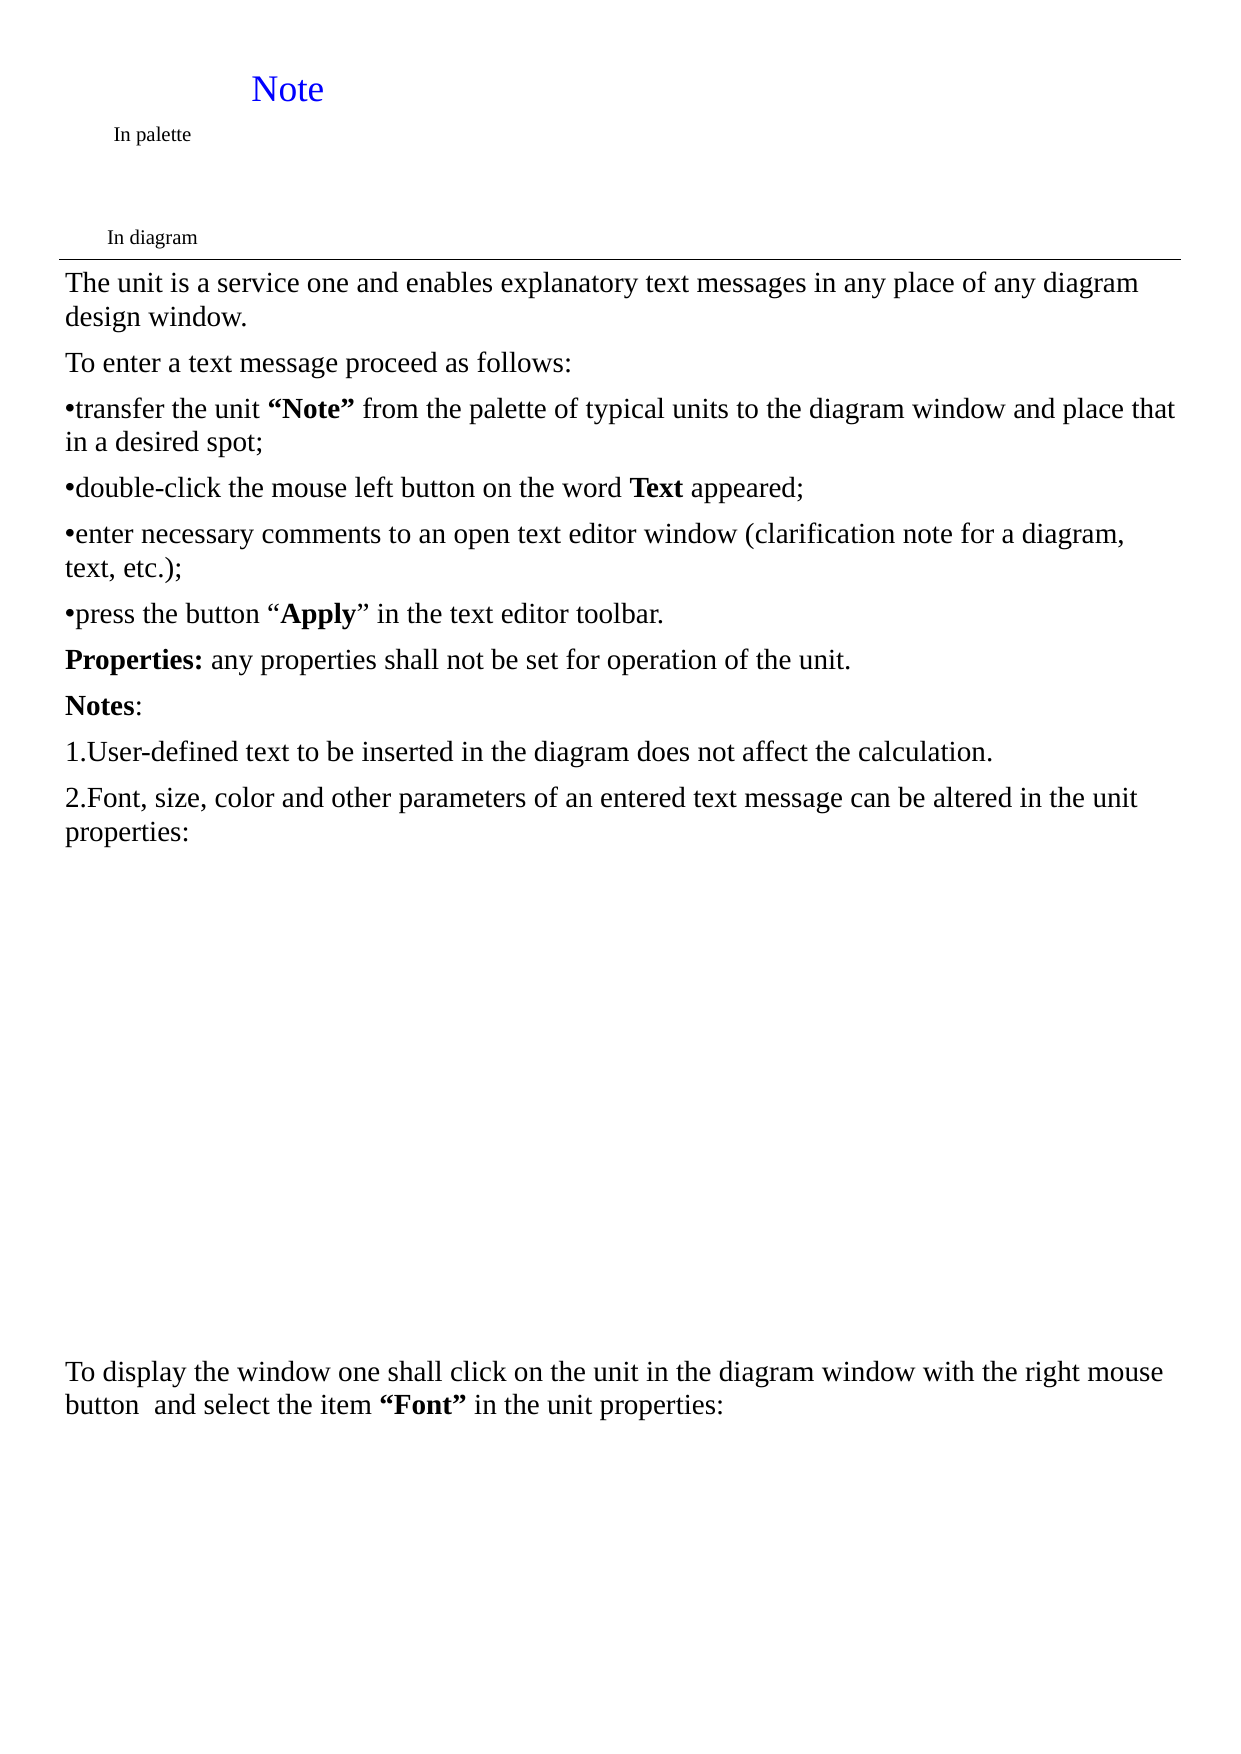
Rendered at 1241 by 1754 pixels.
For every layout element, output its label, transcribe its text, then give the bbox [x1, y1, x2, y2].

table_header Note [245, 59, 1181, 116]
table_cell In diagram [59, 219, 245, 259]
table_cell [59, 156, 245, 219]
table_cell [245, 219, 1181, 259]
table_cell [245, 116, 1181, 156]
table_cell In palette [59, 116, 245, 156]
table_cell [245, 156, 1181, 219]
table_header [59, 59, 245, 116]
table_cell The unit is a service one and enables explanatory text messages in any place of any diagram design window. To enter a text message proceed as follows: transfer the unit “Note” from the palette of typical units to the diagram window and place that in a desired spot; double-click the mouse left button on the word Text appeared; enter necessary comments to an open text editor window (clarification note for a diagram, text, etc.); press the button “Apply” in the text editor toolbar. Properties: any properties shall not be set for operation of the unit. Notes: User-defined text to be inserted in the diagram does not affect the calculation. Font, size, color and other parameters of an entered text message can be altered in the unit properties: To display the window one shall click on the unit in the diagram window with the right mouse button and select the item “Font” in the unit properties: [59, 260, 1181, 1439]
